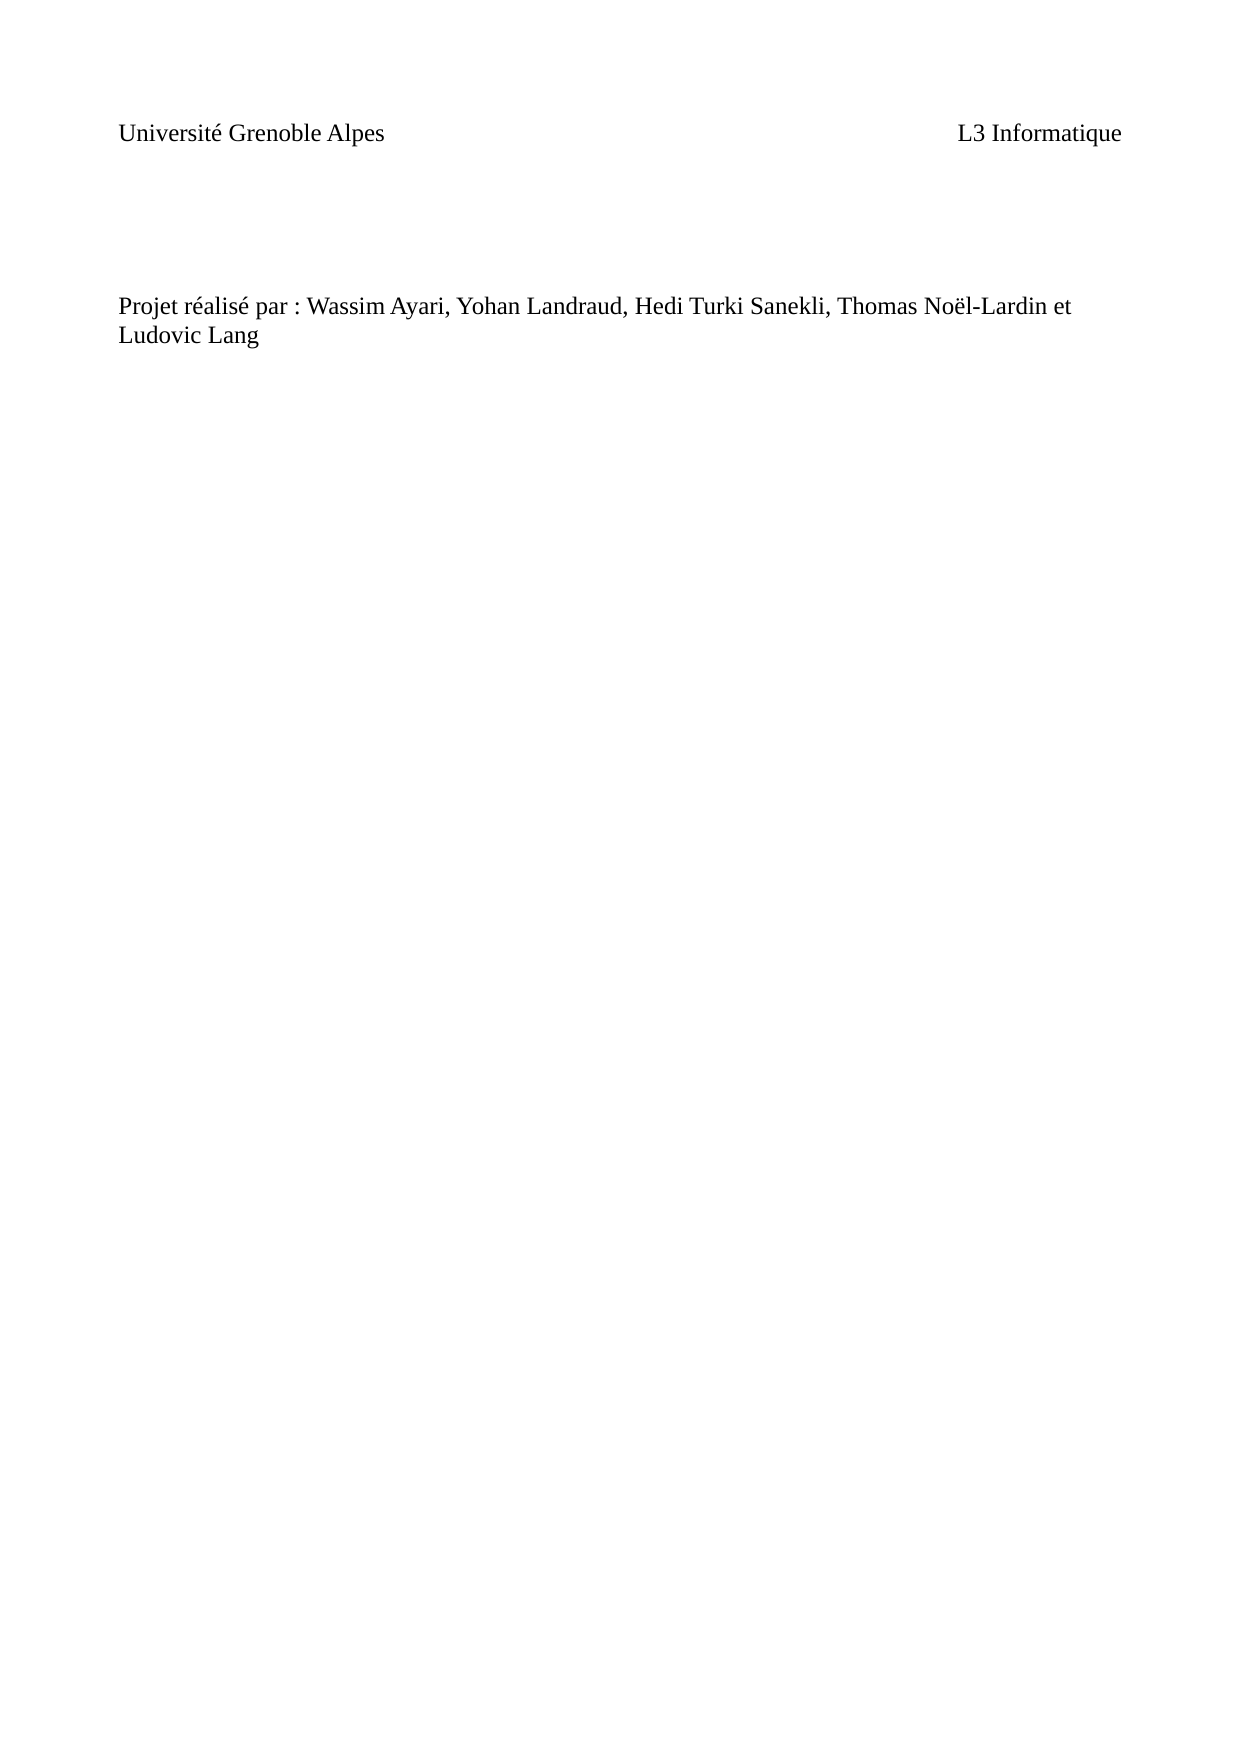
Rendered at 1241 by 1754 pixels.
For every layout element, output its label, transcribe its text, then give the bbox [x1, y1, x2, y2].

text Projet réalisé par : Wassim Ayari, Yohan Landraud, Hedi Turki Sanekli, Thomas Noël-Lardin et Ludovic Lang [118, 291, 1122, 349]
